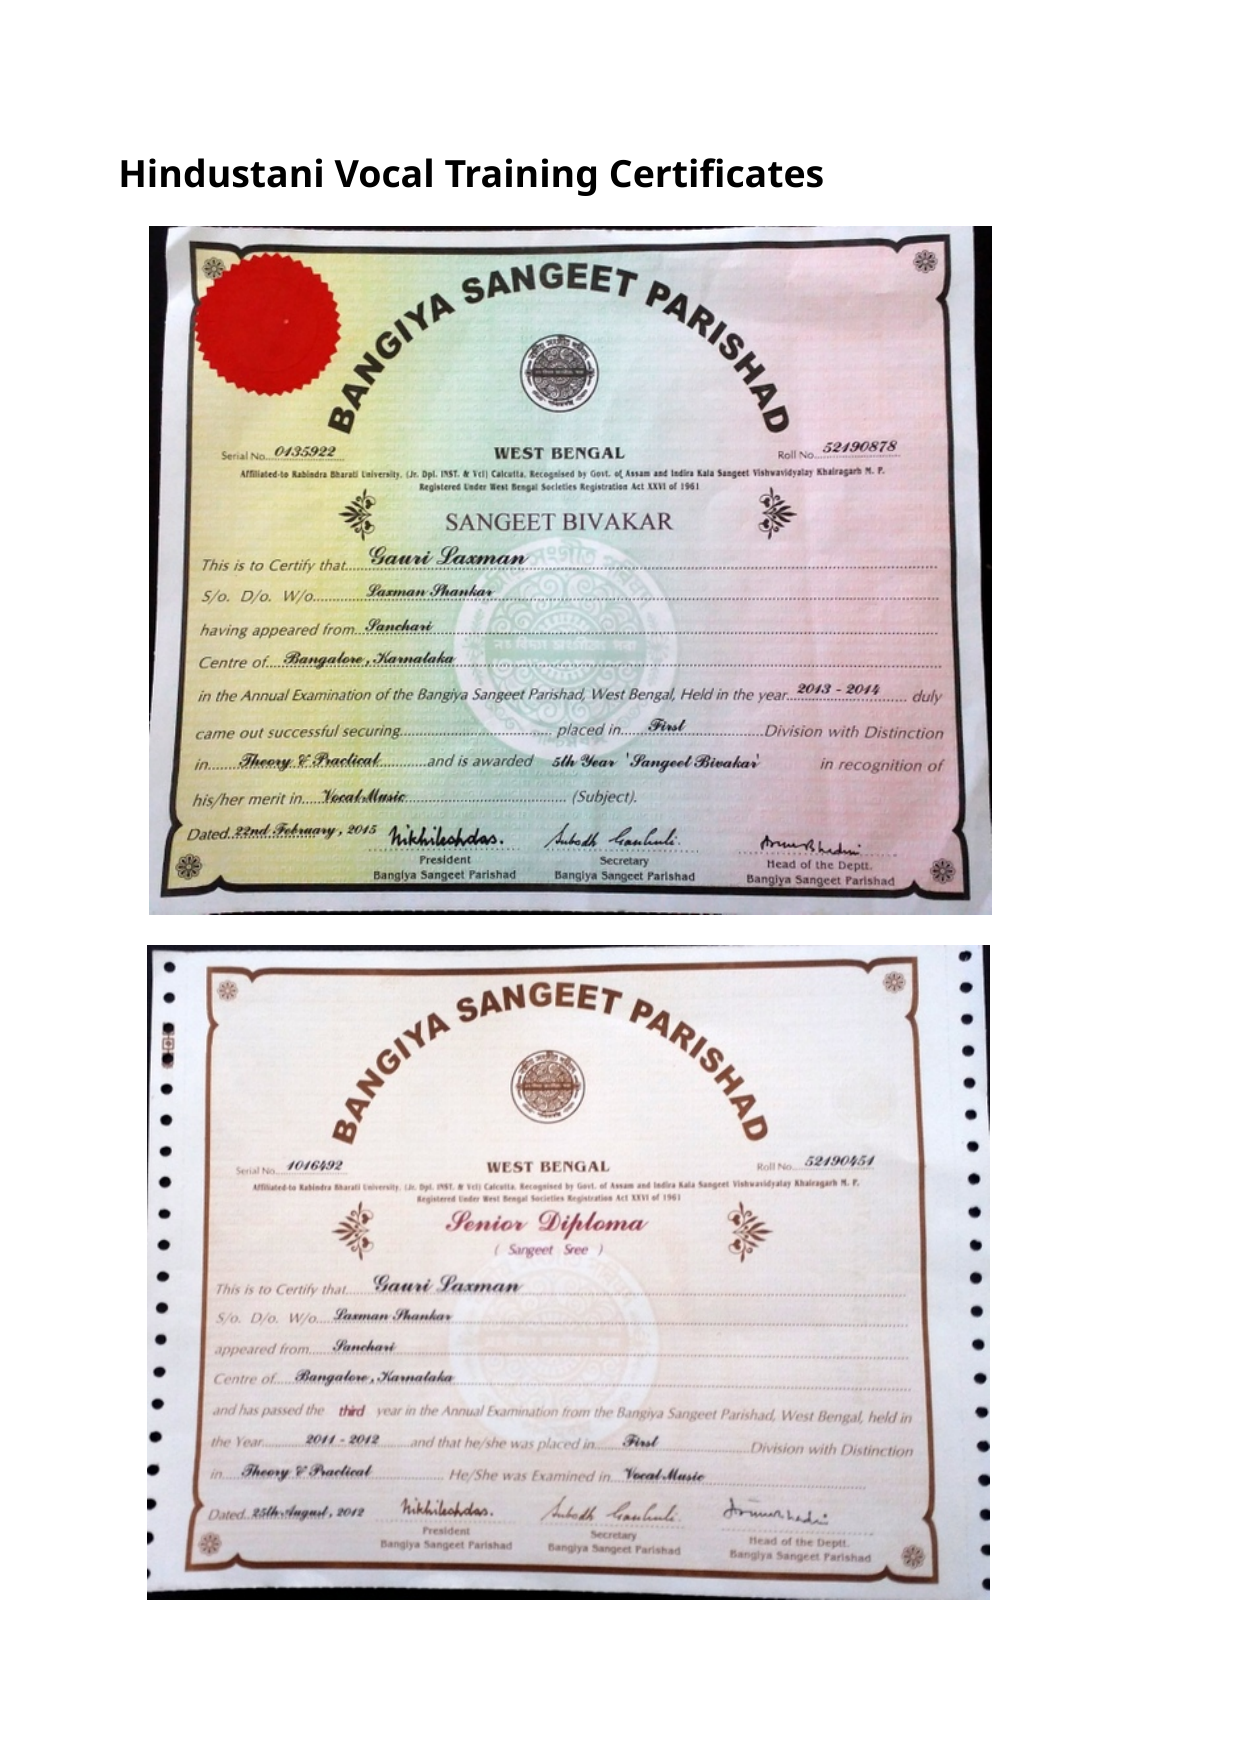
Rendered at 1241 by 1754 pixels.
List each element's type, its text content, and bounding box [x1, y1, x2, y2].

text Hindustani Vocal Training Certificates [118, 147, 1122, 198]
picture [147, 945, 990, 1600]
picture [149, 226, 992, 915]
